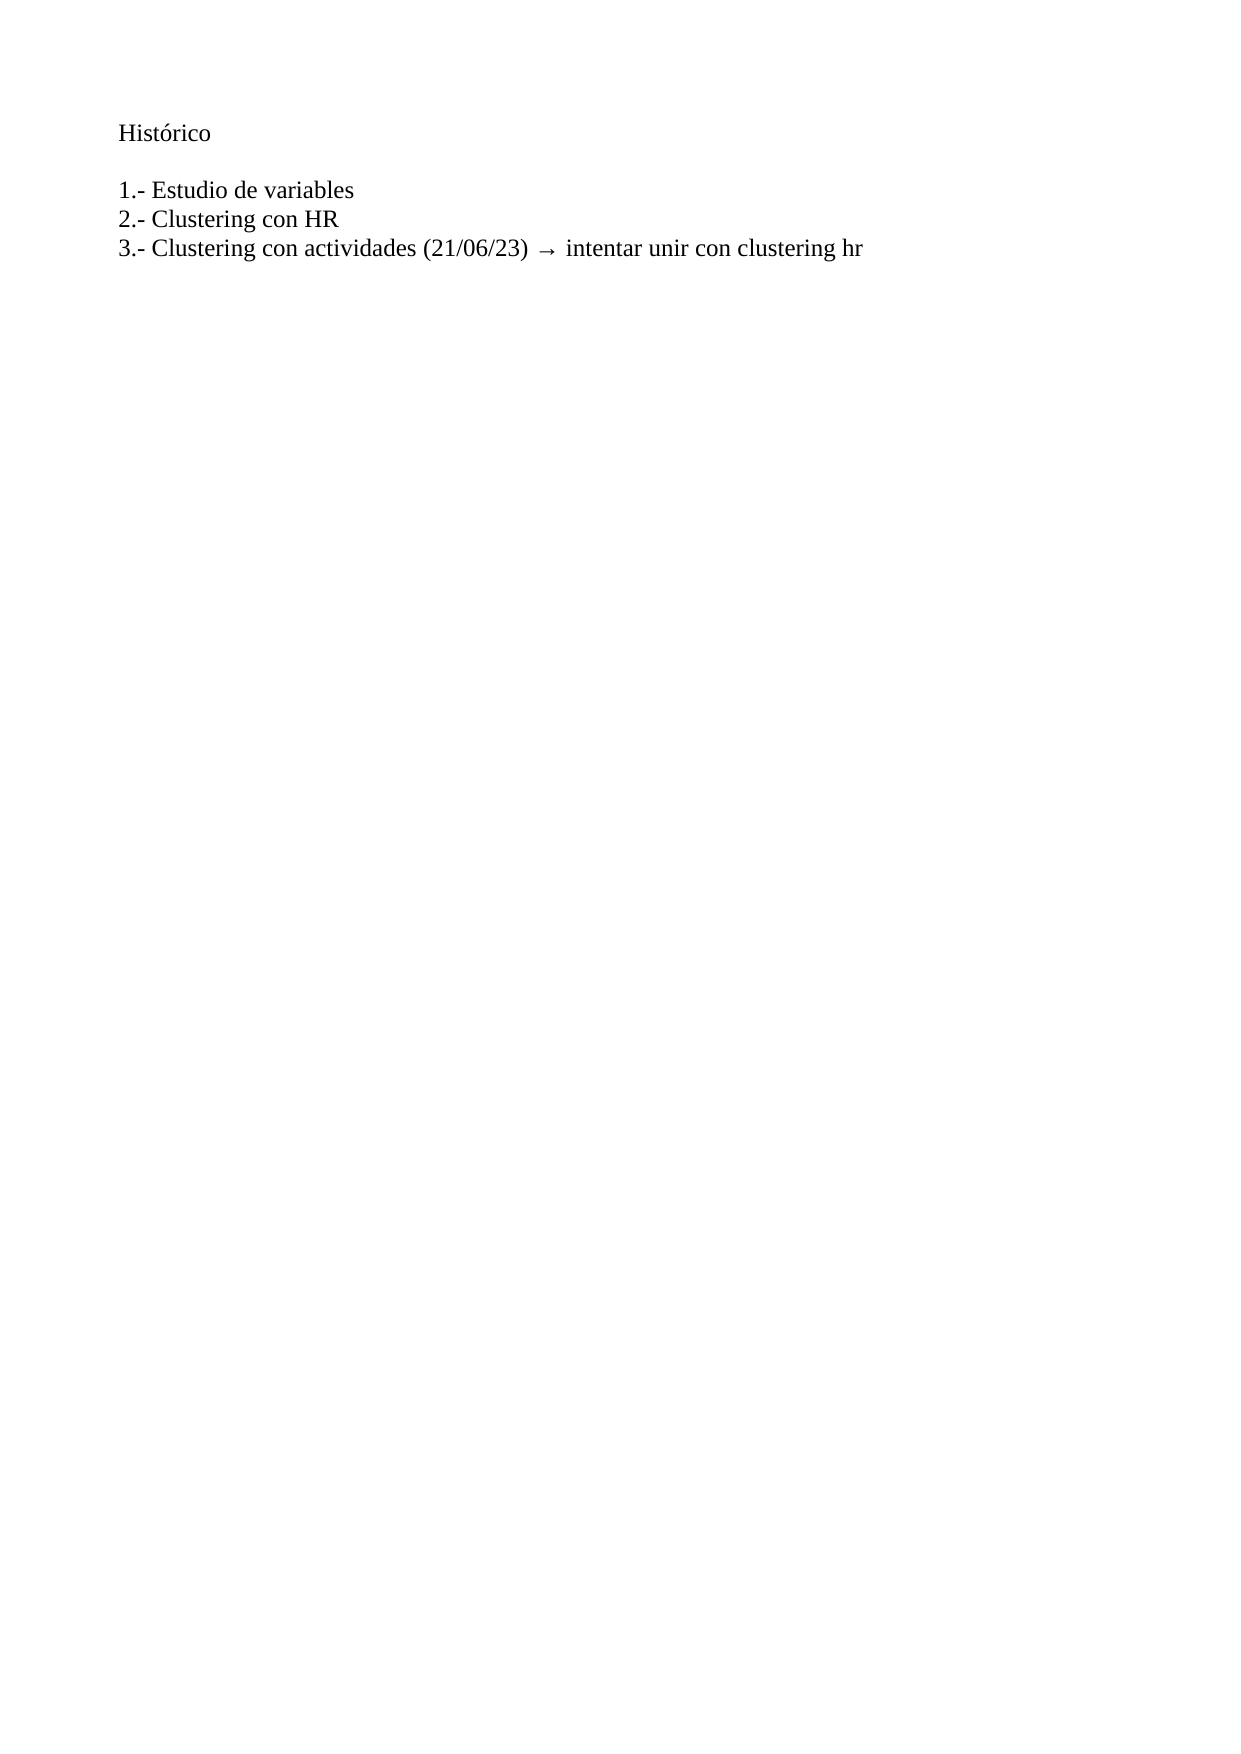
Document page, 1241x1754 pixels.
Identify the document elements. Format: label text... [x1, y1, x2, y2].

text 2.- Clustering con HR [118, 204, 1122, 233]
text 3.- Clustering con actividades (21/06/23) → intentar unir con clustering hr [118, 233, 1122, 262]
text 1.- Estudio de variables [118, 176, 1122, 204]
text Histórico [118, 118, 1122, 147]
